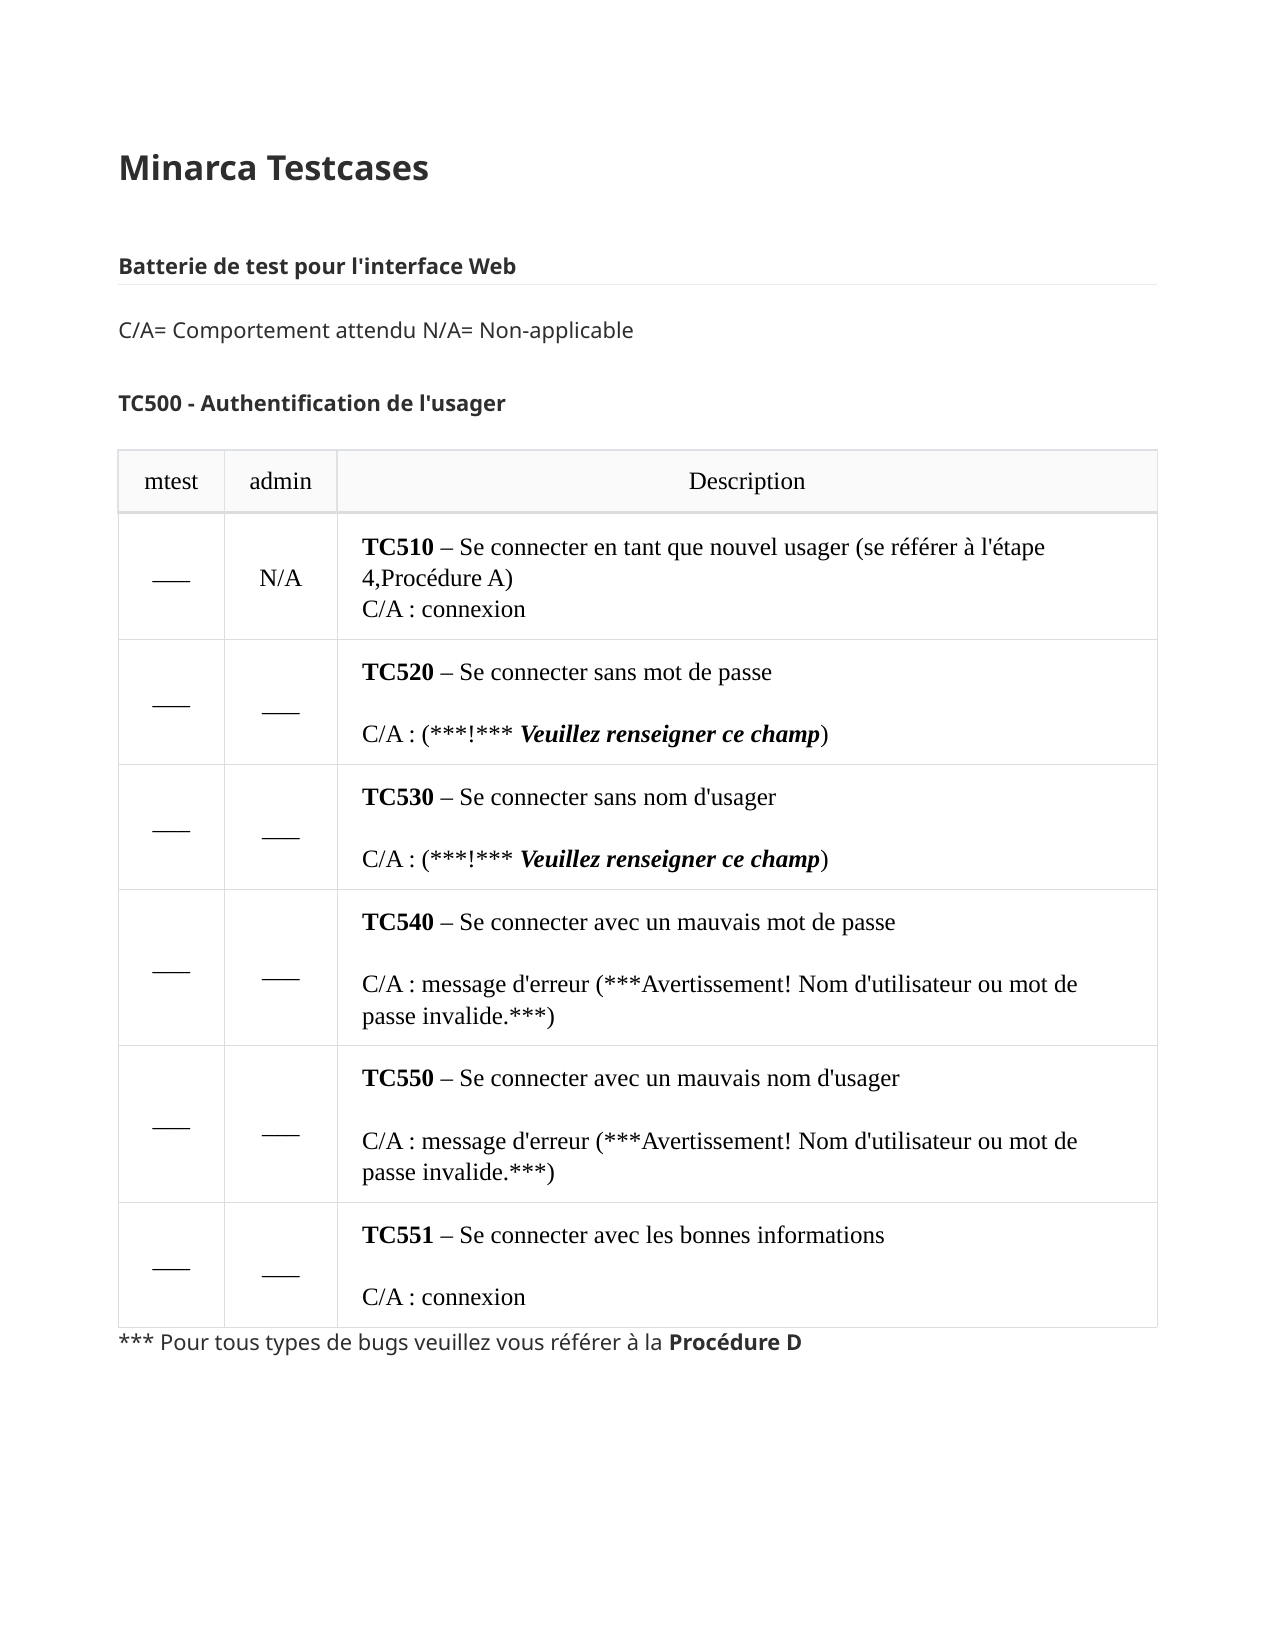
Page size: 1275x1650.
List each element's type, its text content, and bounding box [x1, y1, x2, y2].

table_header Description [338, 451, 1157, 511]
table_cell TC540 – Se connecter avec un mauvais mot de passe C/A : message d'erreur (***Avertissement! Nom d'utilisateur ou mot de passe invalide.***) [338, 890, 1157, 1045]
subtitle TC500 - Authentification de l'usager [118, 388, 1157, 418]
text C/A= Comportement attendu N/A= Non-applicable [118, 315, 1157, 345]
table_cell ___ [119, 514, 224, 639]
table_cell ___ [119, 890, 224, 1045]
table_cell ___ [119, 1203, 224, 1327]
table_header admin [225, 451, 336, 511]
table_cell ___ [225, 890, 337, 1045]
text *** Pour tous types de bugs veuillez vous référer à la Procédure D [118, 1328, 1157, 1357]
table_cell TC510 – Se connecter en tant que nouvel usager (se référer à l'étape 4,Procédure A) C/A : connexion [338, 514, 1157, 639]
table_header mtest [119, 451, 224, 511]
table_cell ___ [225, 765, 337, 889]
table_cell TC551 – Se connecter avec les bonnes informations C/A : connexion [338, 1203, 1157, 1327]
table_cell TC550 – Se connecter avec un mauvais nom d'usager C/A : message d'erreur (***Avertissement! Nom d'utilisateur ou mot de passe invalide.***) [338, 1046, 1157, 1202]
table_cell ___ [119, 765, 224, 889]
table_cell ___ [225, 1046, 337, 1202]
subtitle Batterie de test pour l'interface Web [118, 251, 1157, 284]
table_cell ___ [225, 640, 337, 764]
table_cell TC530 – Se connecter sans nom d'usager C/A : (***!*** Veuillez renseigner ce champ) [338, 765, 1157, 889]
table_cell ___ [225, 1203, 337, 1327]
subtitle Minarca Testcases [118, 143, 1157, 190]
table_cell ___ [119, 640, 224, 764]
table_cell N/A [225, 514, 337, 639]
table_cell TC520 – Se connecter sans mot de passe C/A : (***!*** Veuillez renseigner ce champ) [338, 640, 1157, 764]
table_cell ___ [119, 1046, 224, 1202]
